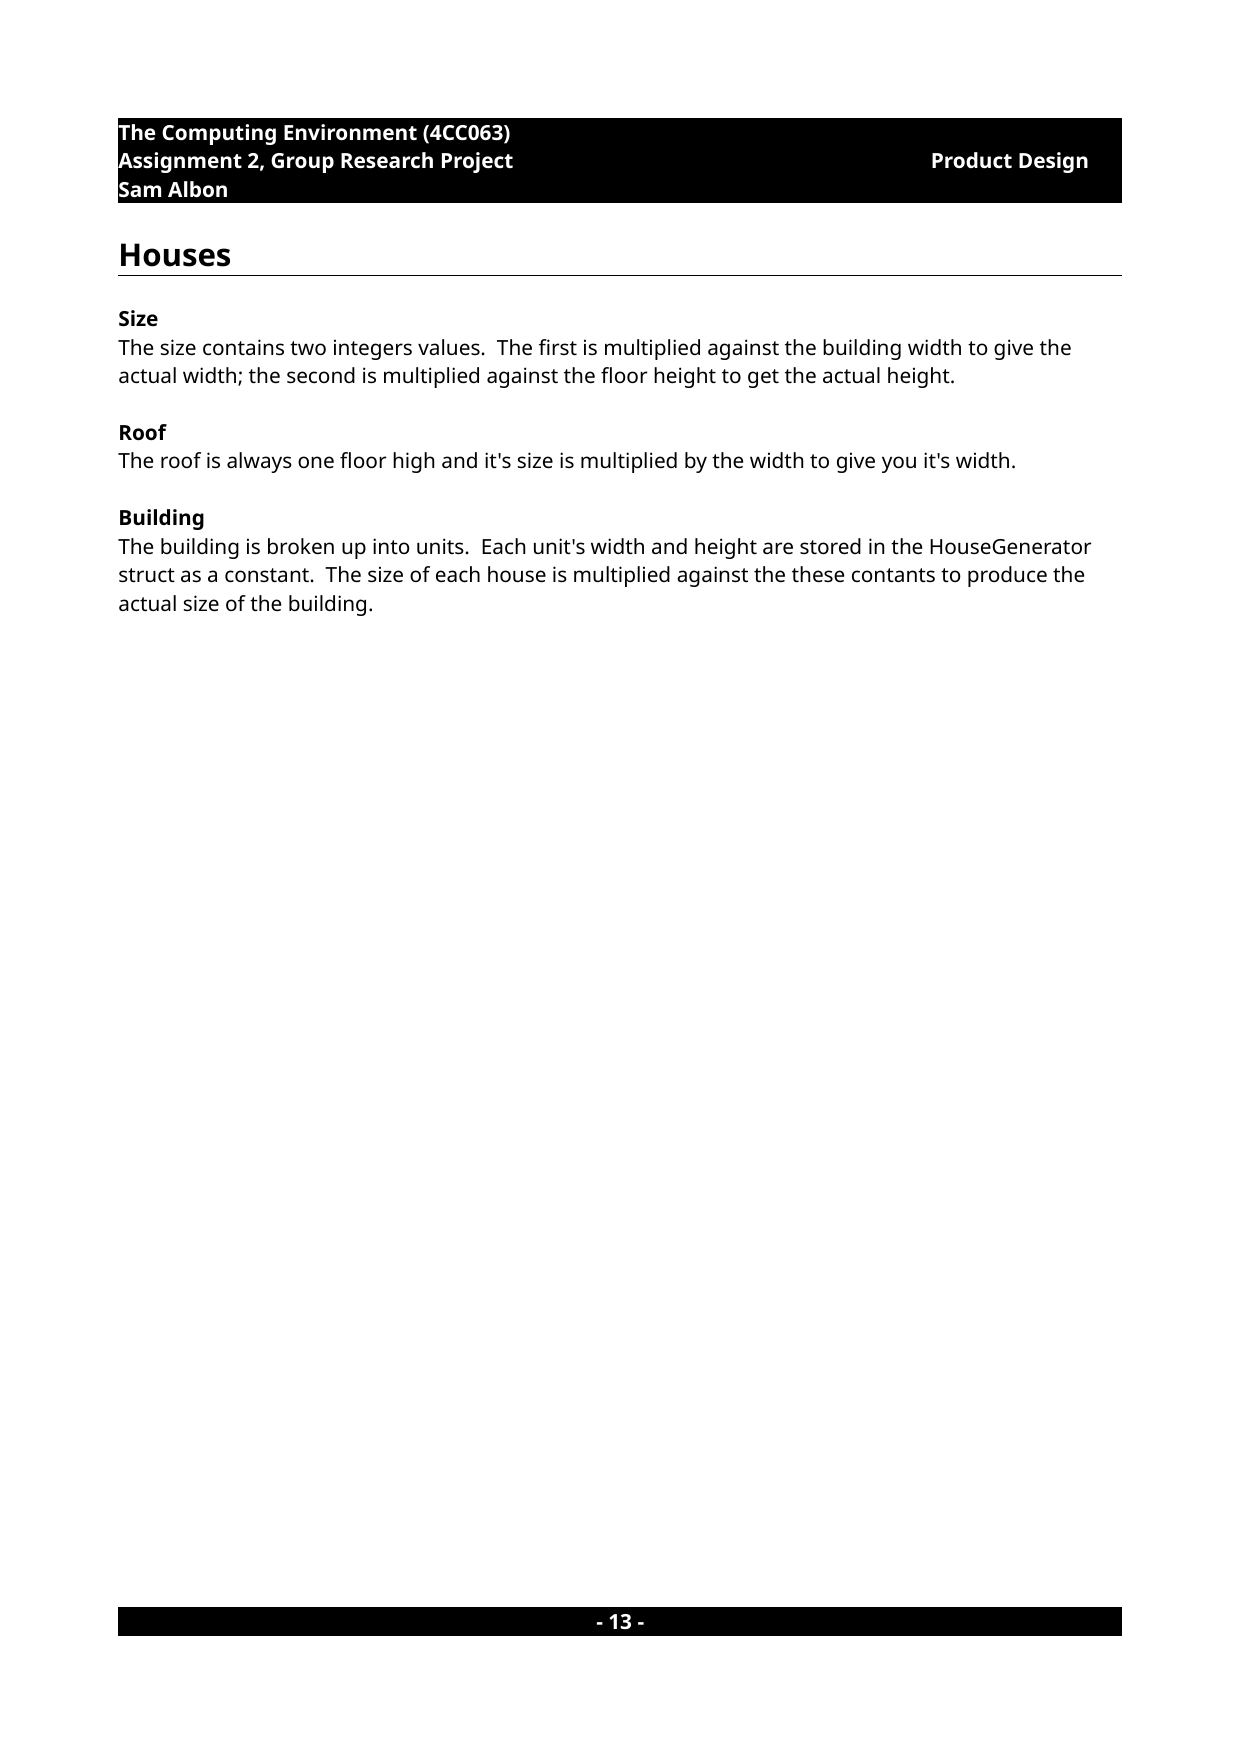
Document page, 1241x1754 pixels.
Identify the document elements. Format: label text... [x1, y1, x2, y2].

text Houses [118, 233, 1122, 275]
text The size contains two integers values. The first is multiplied against the building width to give the actual width; the second is multiplied against the floor height to get the actual height. [118, 333, 1122, 390]
text The building is broken up into units. Each unit's width and height are stored in the HouseGenerator struct as a constant. The size of each house is multiplied against the these contants to produce the actual size of the building. [118, 532, 1122, 617]
text Building [118, 503, 1122, 532]
text Size [118, 304, 1122, 333]
text The roof is always one floor high and it's size is multiplied by the width to give you it's width. [118, 447, 1122, 475]
text Roof [118, 418, 1122, 447]
